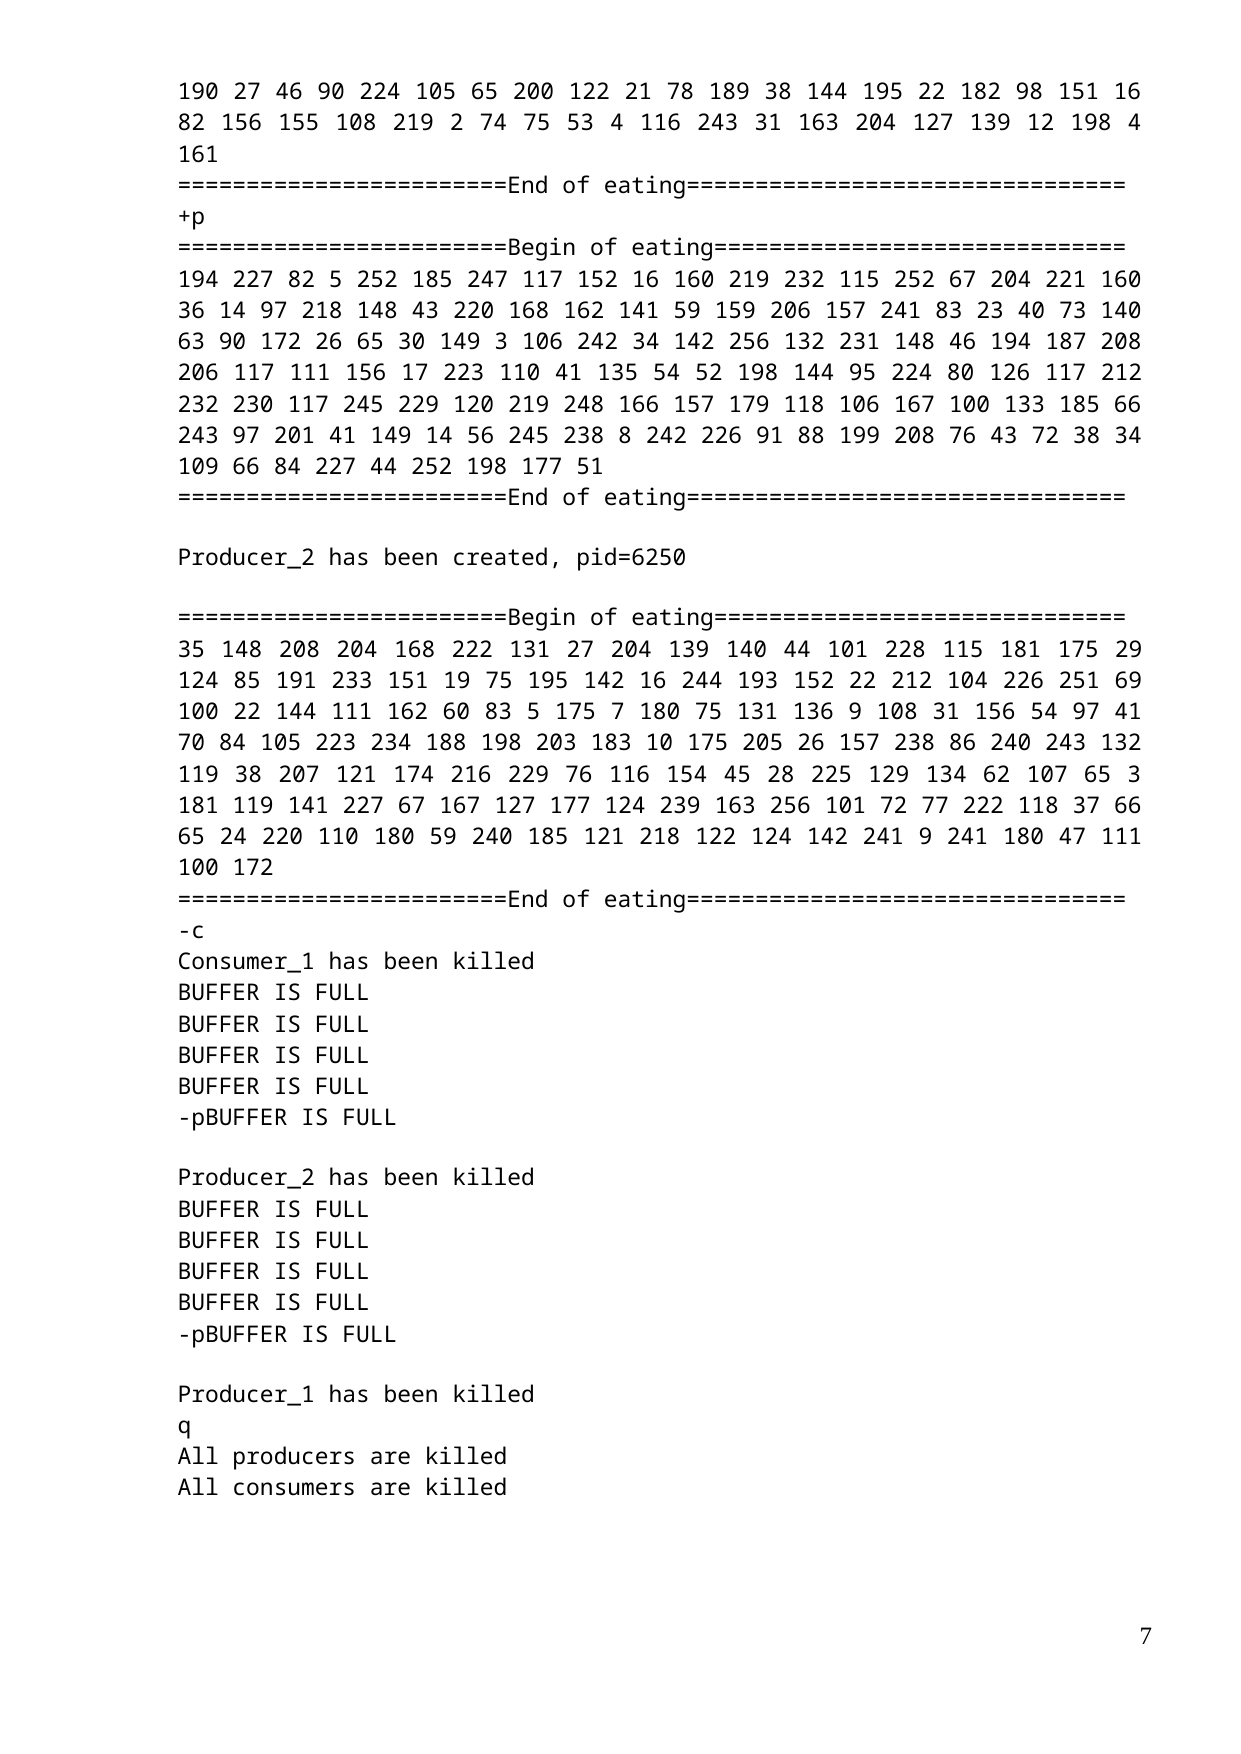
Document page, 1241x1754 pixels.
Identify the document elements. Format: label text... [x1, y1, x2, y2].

text Consumer_1 has been killed [177, 945, 1143, 976]
text BUFFER IS FULL [177, 1039, 1143, 1070]
text BUFFER IS FULL [177, 1286, 1143, 1317]
text -c [177, 914, 1143, 945]
text BUFFER IS FULL [177, 1224, 1143, 1255]
text Producer_1 has been killed [177, 1377, 1143, 1409]
text -pBUFFER IS FULL [177, 1317, 1143, 1349]
text q [177, 1409, 1143, 1440]
text ========================Begin of eating============================== [177, 601, 1143, 632]
text 35 148 208 204 168 222 131 27 204 139 140 44 101 228 115 181 175 29 124 85 191 233 151 19 75 195 142 16 244 193 152 22 212 104 226 251 69 100 22 144 111 162 60 83 5 175 7 180 75 131 136 9 108 31 156 54 97 41 70 84 105 223 234 188 198 203 183 10 175 205 26 157 238 86 240 243 132 119 38 207 121 174 216 229 76 116 154 45 28 225 129 134 62 107 65 3 181 119 141 227 67 167 127 177 124 239 163 256 101 72 77 222 118 37 66 65 24 220 110 180 59 240 185 121 218 122 124 142 241 9 241 180 47 111 100 172 [177, 632, 1143, 882]
text All consumers are killed [177, 1471, 1143, 1502]
text 194 227 82 5 252 185 247 117 152 16 160 219 232 115 252 67 204 221 160 36 14 97 218 148 43 220 168 162 141 59 159 206 157 241 83 23 40 73 140 63 90 172 26 65 30 149 3 106 242 34 142 256 132 231 148 46 194 187 208 206 117 111 156 17 223 110 41 135 54 52 198 144 95 224 80 126 117 212 232 230 117 245 229 120 219 248 166 157 179 118 106 167 100 133 185 66 243 97 201 41 149 14 56 245 238 8 242 226 91 88 199 208 76 43 72 38 34 109 66 84 227 44 252 198 177 51 [177, 262, 1143, 481]
text Producer_2 has been created, pid=6250 [177, 541, 1143, 572]
text BUFFER IS FULL [177, 1070, 1143, 1101]
text -pBUFFER IS FULL [177, 1101, 1143, 1132]
text 190 27 46 90 224 105 65 200 122 21 78 189 38 144 195 22 182 98 151 16 82 156 155 108 219 2 74 75 53 4 116 243 31 163 204 127 139 12 198 4 161 [177, 75, 1143, 169]
text ========================Begin of eating============================== [177, 231, 1143, 262]
text Producer_2 has been killed [177, 1161, 1143, 1192]
text BUFFER IS FULL [177, 1007, 1143, 1039]
text BUFFER IS FULL [177, 976, 1143, 1007]
text All producers are killed [177, 1440, 1143, 1471]
text ========================End of eating================================ [177, 481, 1143, 512]
text ========================End of eating================================ [177, 169, 1143, 200]
text +p [177, 200, 1143, 231]
text BUFFER IS FULL [177, 1192, 1143, 1224]
text BUFFER IS FULL [177, 1255, 1143, 1286]
text ========================End of eating================================ [177, 882, 1143, 914]
